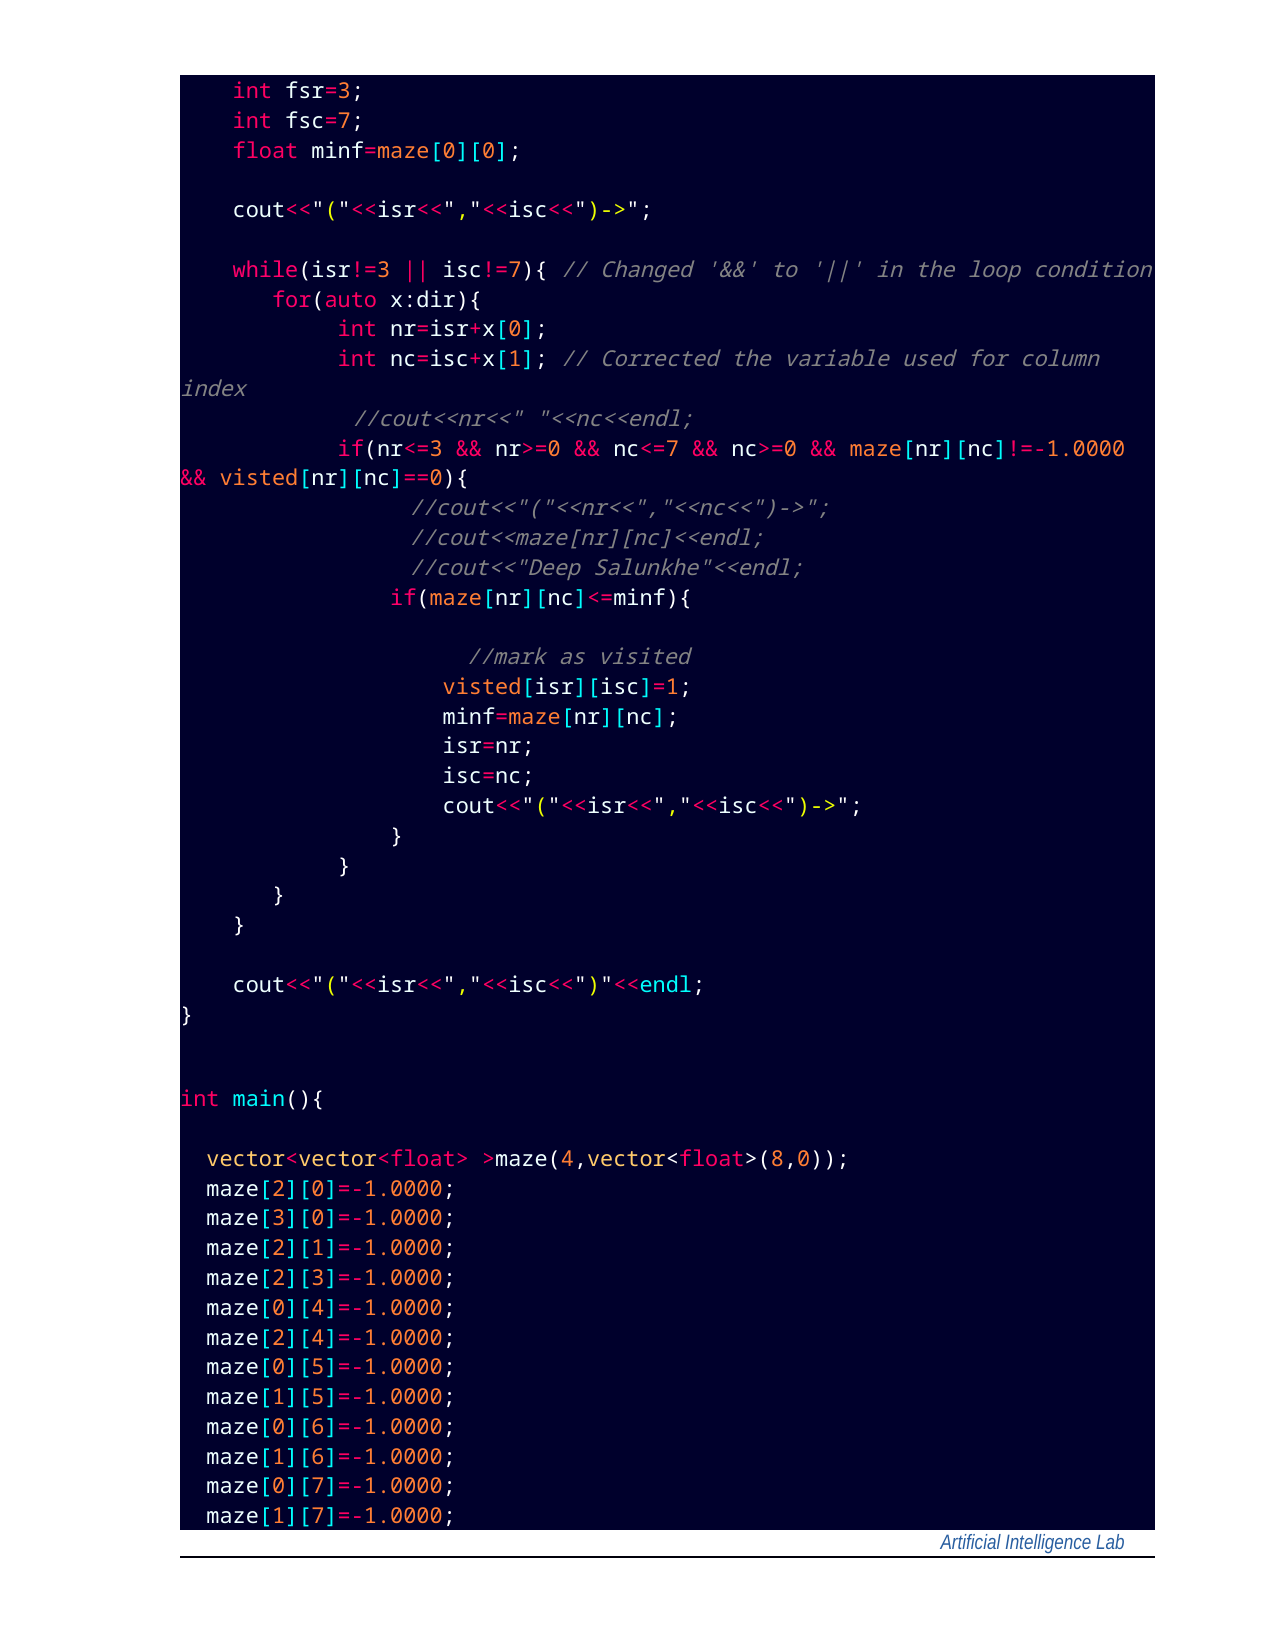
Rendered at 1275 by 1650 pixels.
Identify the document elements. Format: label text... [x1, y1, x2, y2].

text maze[0][7]=-1.0000; [180, 1470, 1155, 1500]
text } [180, 909, 1155, 939]
text maze[0][4]=-1.0000; [180, 1292, 1155, 1321]
text float minf=maze[0][0]; [180, 134, 1155, 164]
text //cout<<maze[nr][nc]<<endl; [180, 522, 1155, 552]
text maze[1][6]=-1.0000; [180, 1441, 1155, 1470]
text } [180, 849, 1155, 879]
text if(maze[nr][nc]<=minf){ [180, 581, 1155, 611]
text int main(){ [180, 1083, 1155, 1113]
text while(isr!=3 || isc!=7){ // Changed '&&' to '||' in the loop condition [180, 254, 1155, 283]
text maze[0][5]=-1.0000; [180, 1351, 1155, 1381]
text maze[1][5]=-1.0000; [180, 1381, 1155, 1411]
text maze[2][3]=-1.0000; [180, 1262, 1155, 1292]
text maze[2][0]=-1.0000; [180, 1172, 1155, 1202]
text //cout<<"("<<nr<<","<<nc<<")->"; [180, 492, 1155, 522]
text //cout<<"Deep Salunkhe"<<endl; [180, 552, 1155, 581]
text isc=nc; [180, 760, 1155, 790]
text maze[0][6]=-1.0000; [180, 1411, 1155, 1441]
text int nr=isr+x[0]; [180, 313, 1155, 343]
text maze[1][7]=-1.0000; [180, 1500, 1155, 1530]
text visted[isr][isc]=1; [180, 671, 1155, 701]
text for(auto x:dir){ [180, 283, 1155, 313]
text } [180, 998, 1155, 1028]
text minf=maze[nr][nc]; [180, 701, 1155, 730]
text //cout<<nr<<" "<<nc<<endl; [180, 403, 1155, 432]
text cout<<"("<<isr<<","<<isc<<")"<<endl; [180, 969, 1155, 998]
text cout<<"("<<isr<<","<<isc<<")->"; [180, 194, 1155, 224]
text } [180, 879, 1155, 909]
text } [180, 820, 1155, 849]
text maze[3][0]=-1.0000; [180, 1202, 1155, 1232]
text maze[2][4]=-1.0000; [180, 1321, 1155, 1351]
text vector<vector<float> >maze(4,vector<float>(8,0)); [180, 1143, 1155, 1172]
text int nc=isc+x[1]; // Corrected the variable used for column index [180, 343, 1155, 403]
text cout<<"("<<isr<<","<<isc<<")->"; [180, 790, 1155, 820]
text //mark as visited [180, 641, 1155, 671]
text int fsr=3; [180, 75, 1155, 105]
text int fsc=7; [180, 105, 1155, 134]
text if(nr<=3 && nr>=0 && nc<=7 && nc>=0 && maze[nr][nc]!=-1.0000 && visted[nr][nc]==0){ [180, 432, 1155, 492]
text maze[2][1]=-1.0000; [180, 1232, 1155, 1262]
text isr=nr; [180, 730, 1155, 760]
